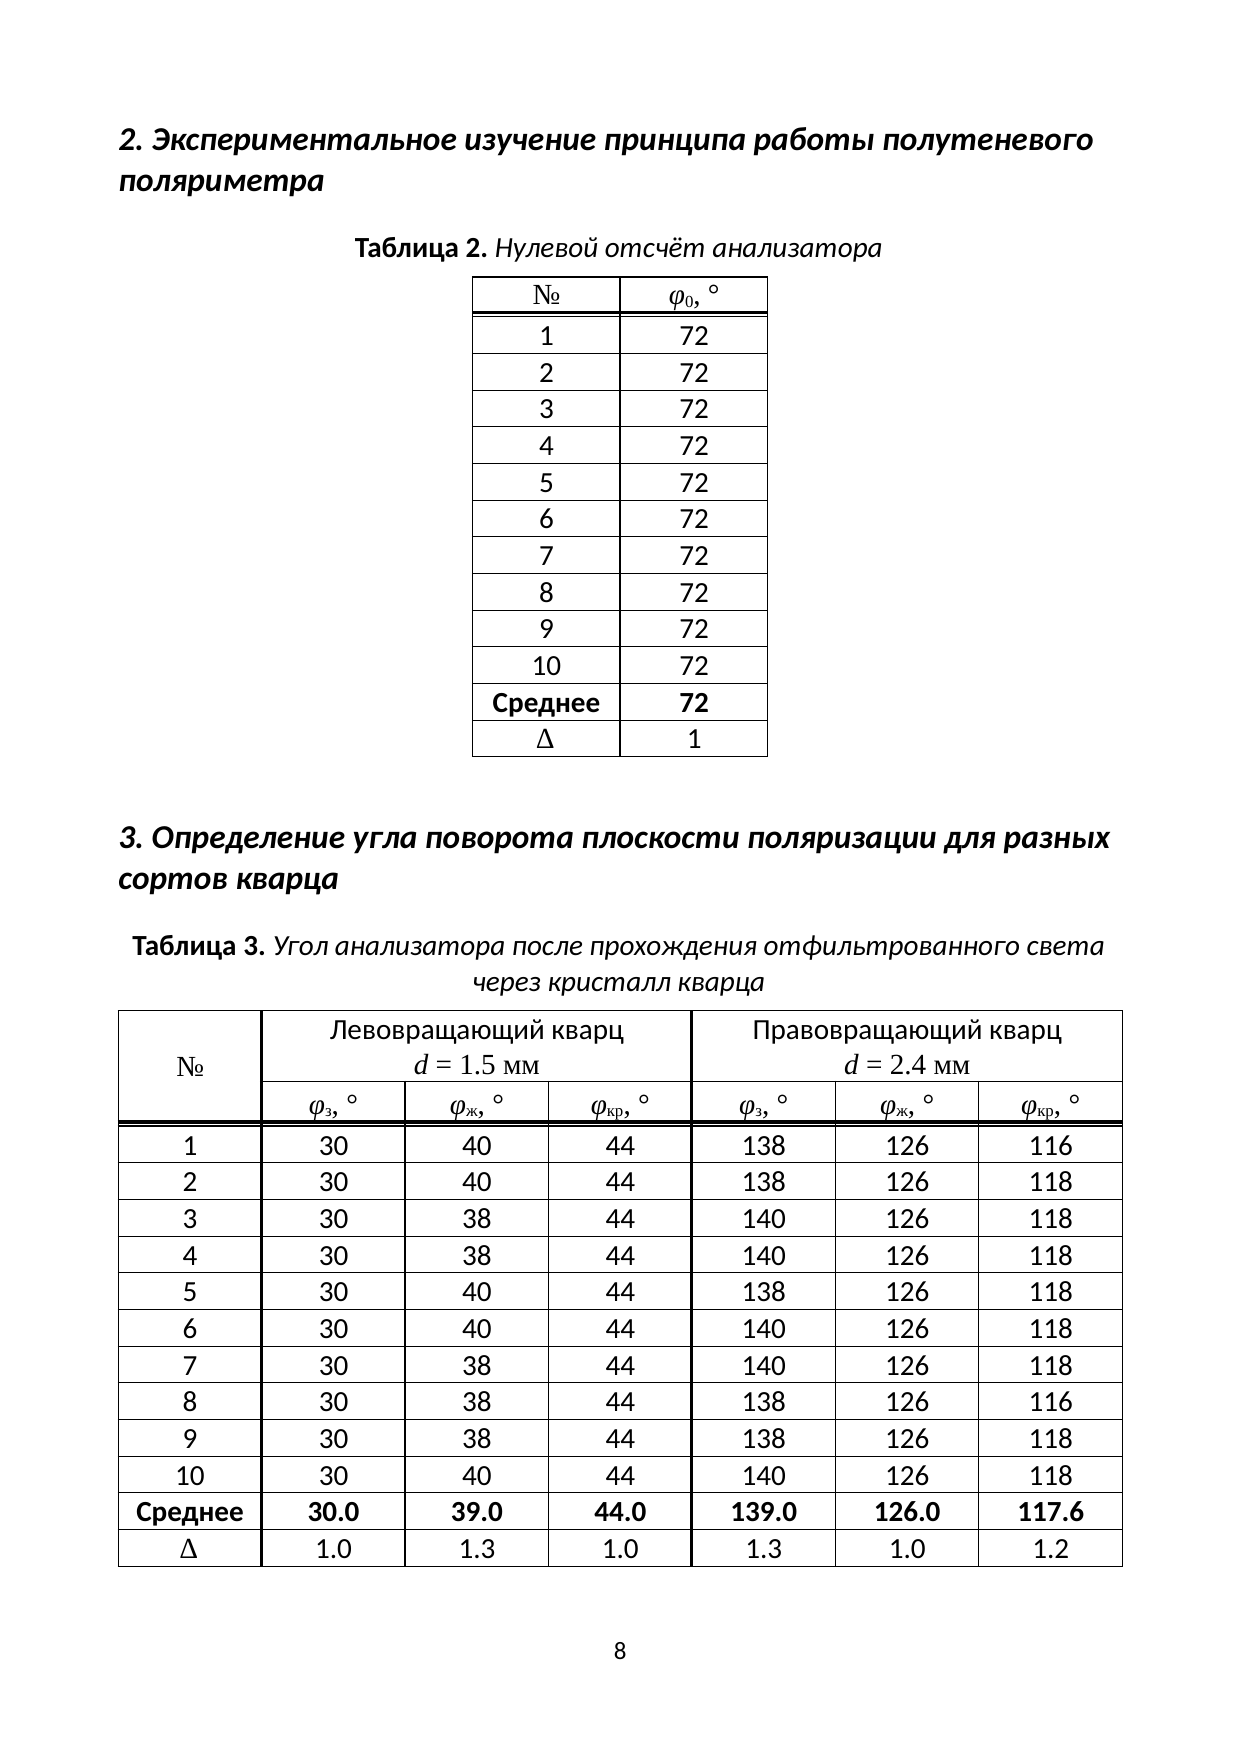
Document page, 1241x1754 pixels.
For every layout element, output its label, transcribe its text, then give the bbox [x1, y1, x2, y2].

table_cell 30.0 [263, 1493, 404, 1529]
table_cell φж, ° [836, 1082, 978, 1120]
table_cell 126 [836, 1127, 978, 1162]
table_cell 118 [979, 1237, 1122, 1272]
table_cell 1.3 [406, 1530, 548, 1566]
table_cell φкр, ° [979, 1082, 1122, 1120]
table_cell 2 [119, 1163, 260, 1199]
table_cell 140 [693, 1200, 835, 1236]
table_cell 116 [979, 1127, 1122, 1162]
table_cell 126 [836, 1420, 978, 1456]
table_cell 118 [979, 1163, 1122, 1199]
table_cell 1 [621, 721, 767, 756]
table_cell 4 [119, 1237, 260, 1272]
table_cell 1 [473, 317, 619, 353]
table_cell 44 [549, 1273, 690, 1309]
table_cell 118 [979, 1420, 1122, 1456]
table_cell 1.3 [693, 1530, 835, 1566]
subtitle Определение угла поворота плоскости поляризации для разных сортов кварца [118, 816, 1122, 898]
table_cell 30 [263, 1273, 404, 1309]
table_cell 38 [406, 1420, 548, 1456]
table_cell φж, ° [406, 1082, 548, 1120]
table_cell 38 [406, 1347, 548, 1382]
text Таблица 2. Нулевой отсчёт анализатора [118, 229, 1122, 265]
table_cell 30 [263, 1237, 404, 1272]
table_cell 4 [473, 427, 619, 463]
table_cell 3 [119, 1200, 260, 1236]
table_cell 118 [979, 1457, 1122, 1492]
table_cell φз, ° [263, 1082, 404, 1120]
table_cell 126 [836, 1273, 978, 1309]
table_header Левовращающий кварц d = 1.5 мм [263, 1011, 690, 1081]
table_cell φкр, ° [549, 1082, 690, 1120]
table_cell 126 [836, 1310, 978, 1346]
table_header φ0, ° [621, 278, 767, 311]
table_cell 126.0 [836, 1493, 978, 1529]
table_cell 118 [979, 1200, 1122, 1236]
table_cell 44.0 [549, 1493, 690, 1529]
table_cell 40 [406, 1310, 548, 1346]
table_cell 118 [979, 1273, 1122, 1309]
table_cell 72 [621, 464, 767, 499]
table_cell 138 [693, 1127, 835, 1162]
table_cell 140 [693, 1237, 835, 1272]
table_cell 138 [693, 1163, 835, 1199]
table_cell 118 [979, 1310, 1122, 1346]
table_cell 30 [263, 1347, 404, 1382]
table_cell 44 [549, 1347, 690, 1382]
table_cell 140 [693, 1310, 835, 1346]
table_cell 138 [693, 1383, 835, 1419]
table_cell 40 [406, 1127, 548, 1162]
table_cell ∆ [119, 1530, 260, 1566]
table_cell 72 [621, 354, 767, 389]
table_cell 30 [263, 1420, 404, 1456]
table_cell 72 [621, 391, 767, 426]
table_cell 40 [406, 1163, 548, 1199]
table_cell 38 [406, 1383, 548, 1419]
table_cell 126 [836, 1200, 978, 1236]
table_cell 9 [473, 611, 619, 646]
table_cell Среднее [473, 684, 619, 719]
table_cell 117.6 [979, 1493, 1122, 1529]
table_cell 40 [406, 1273, 548, 1309]
table_cell 126 [836, 1163, 978, 1199]
table_cell 126 [836, 1347, 978, 1382]
table_cell 1 [119, 1127, 260, 1162]
table_cell 7 [473, 537, 619, 573]
table_cell φз, ° [693, 1082, 835, 1120]
table_cell 116 [979, 1383, 1122, 1419]
table_header Правовращающий кварц d = 2.4 мм [693, 1011, 1122, 1081]
table_cell 38 [406, 1200, 548, 1236]
table_cell 30 [263, 1383, 404, 1419]
table_cell 44 [549, 1310, 690, 1346]
table_cell 30 [263, 1127, 404, 1162]
table_cell 39.0 [406, 1493, 548, 1529]
table_cell 139.0 [693, 1493, 835, 1529]
table_cell 1.0 [836, 1530, 978, 1566]
text Таблица 3. Угол анализатора после прохождения отфильтрованного света через кристалл кварца [118, 927, 1122, 998]
table_cell 126 [836, 1383, 978, 1419]
table_cell 9 [119, 1420, 260, 1456]
table_cell 118 [979, 1347, 1122, 1382]
table_cell 30 [263, 1163, 404, 1199]
table_cell 140 [693, 1347, 835, 1382]
table_cell 5 [119, 1273, 260, 1309]
table_cell 2 [473, 354, 619, 389]
table_cell 140 [693, 1457, 835, 1492]
table_cell 6 [473, 501, 619, 536]
table_cell 44 [549, 1163, 690, 1199]
table_header № [473, 278, 619, 311]
table_cell 72 [621, 574, 767, 609]
table_cell 126 [836, 1237, 978, 1272]
table_cell 30 [263, 1200, 404, 1236]
table_cell 44 [549, 1127, 690, 1162]
table_cell 72 [621, 537, 767, 573]
table_cell ∆ [473, 721, 619, 756]
table_cell 1.0 [549, 1530, 690, 1566]
table_cell 10 [473, 647, 619, 683]
table_cell 1.0 [263, 1530, 404, 1566]
table_cell 6 [119, 1310, 260, 1346]
table_cell 44 [549, 1457, 690, 1492]
table_cell 30 [263, 1457, 404, 1492]
table_cell 138 [693, 1273, 835, 1309]
table_cell 38 [406, 1237, 548, 1272]
table_cell 8 [473, 574, 619, 609]
table_cell 72 [621, 647, 767, 683]
table_cell 72 [621, 427, 767, 463]
table_cell 1.2 [979, 1530, 1122, 1566]
subtitle Экспериментальное изучение принципа работы полутеневого поляриметра [118, 118, 1122, 199]
table_cell 3 [473, 391, 619, 426]
table_cell 8 [119, 1383, 260, 1419]
table_cell 138 [693, 1420, 835, 1456]
table_cell 44 [549, 1383, 690, 1419]
table_cell 5 [473, 464, 619, 499]
table_cell 72 [621, 317, 767, 353]
table_header № [119, 1011, 260, 1120]
table_cell 10 [119, 1457, 260, 1492]
table_cell 30 [263, 1310, 404, 1346]
table_cell 126 [836, 1457, 978, 1492]
table_cell Среднее [119, 1493, 260, 1529]
table_cell 44 [549, 1200, 690, 1236]
table_cell 44 [549, 1237, 690, 1272]
table_cell 72 [621, 684, 767, 719]
table_cell 72 [621, 501, 767, 536]
table_cell 7 [119, 1347, 260, 1382]
table_cell 40 [406, 1457, 548, 1492]
table_cell 72 [621, 611, 767, 646]
table_cell 44 [549, 1420, 690, 1456]
